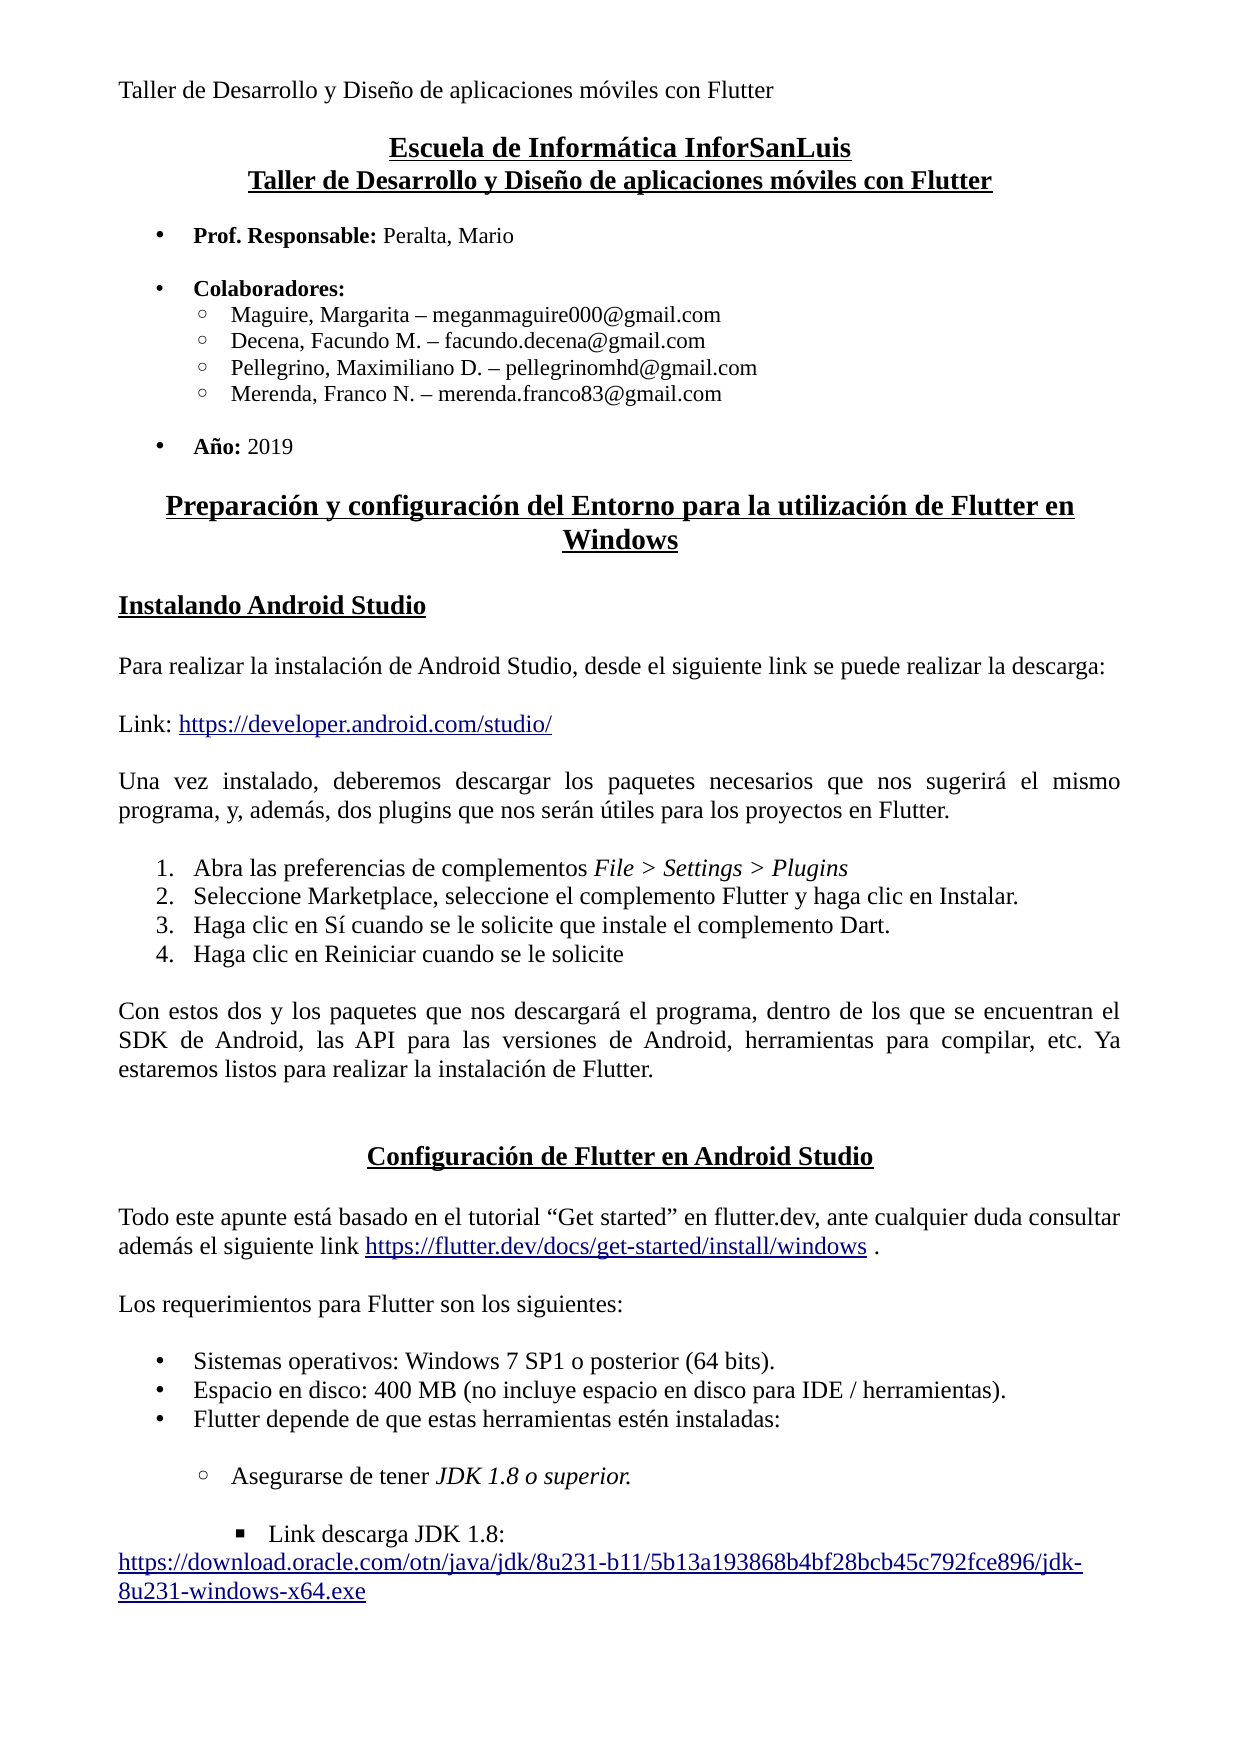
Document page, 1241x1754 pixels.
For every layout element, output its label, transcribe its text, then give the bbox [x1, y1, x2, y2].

list Seleccione Marketplace, seleccione el complemento Flutter y haga clic en Instalar. [156, 881, 1122, 910]
text Todo este apunte está basado en el tutorial “Get started” en flutter.dev, ante cualquier duda consultar además el siguiente link https://flutter.dev/docs/get-started/install/windows . [118, 1202, 1122, 1260]
list Flutter depende de que estas herramientas estén instaladas: [156, 1404, 1122, 1432]
text Link: https://developer.android.com/studio/ [118, 709, 1122, 738]
list Merenda, Franco N. – merenda.franco83@gmail.com [193, 380, 1122, 407]
text Instalando Android Studio [118, 589, 1122, 620]
list Abra las preferencias de complementos File > Settings > Plugins [156, 853, 1122, 881]
list Pellegrino, Maximiliano D. – pellegrinomhd@gmail.com [193, 354, 1122, 380]
text Los requerimientos para Flutter son los siguientes: [118, 1289, 1122, 1317]
list Sistemas operativos: Windows 7 SP1 o posterior (64 bits). [156, 1346, 1122, 1375]
list Decena, Facundo M. – facundo.decena@gmail.com [193, 327, 1122, 354]
list Maguire, Margarita – meganmaguire000@gmail.com [193, 301, 1122, 327]
text Para realizar la instalación de Android Studio, desde el siguiente link se puede realizar la descarga: [118, 651, 1122, 680]
text Preparación y configuración del Entorno para la utilización de Flutter en Windows [118, 488, 1122, 556]
list Año: 2019 [156, 433, 1122, 460]
list Colaboradores: [156, 275, 1122, 301]
subtitle Escuela de Informática InforSanLuis [118, 131, 1122, 164]
list Haga clic en Reiniciar cuando se le solicite [156, 939, 1122, 968]
list Link descarga JDK 1.8: [231, 1519, 1122, 1547]
list Prof. Responsable: Peralta, Mario [156, 222, 1122, 248]
list Espacio en disco: 400 MB (no incluye espacio en disco para IDE / herramientas). [156, 1375, 1122, 1404]
text Taller de Desarrollo y Diseño de aplicaciones móviles con Flutter [118, 164, 1122, 195]
text Con estos dos y los paquetes que nos descargará el programa, dentro de los que se encuentran el SDK de Android, las API para las versiones de Android, herramientas para compilar, etc. Ya estaremos listos para realizar la instalación de Flutter. [118, 996, 1122, 1083]
list Haga clic en Sí cuando se le solicite que instale el complemento Dart. [156, 910, 1122, 939]
list Asegurarse de tener JDK 1.8 o superior. [193, 1461, 1122, 1490]
text https://download.oracle.com/otn/java/jdk/8u231-b11/5b13a193868b4bf28bcb45c792fce896/jdk-8u231-windows-x64.exe [118, 1547, 1122, 1605]
text Configuración de Flutter en Android Studio [118, 1140, 1122, 1171]
text Una vez instalado, deberemos descargar los paquetes necesarios que nos sugerirá el mismo programa, y, además, dos plugins que nos serán útiles para los proyectos en Flutter. [118, 766, 1122, 824]
